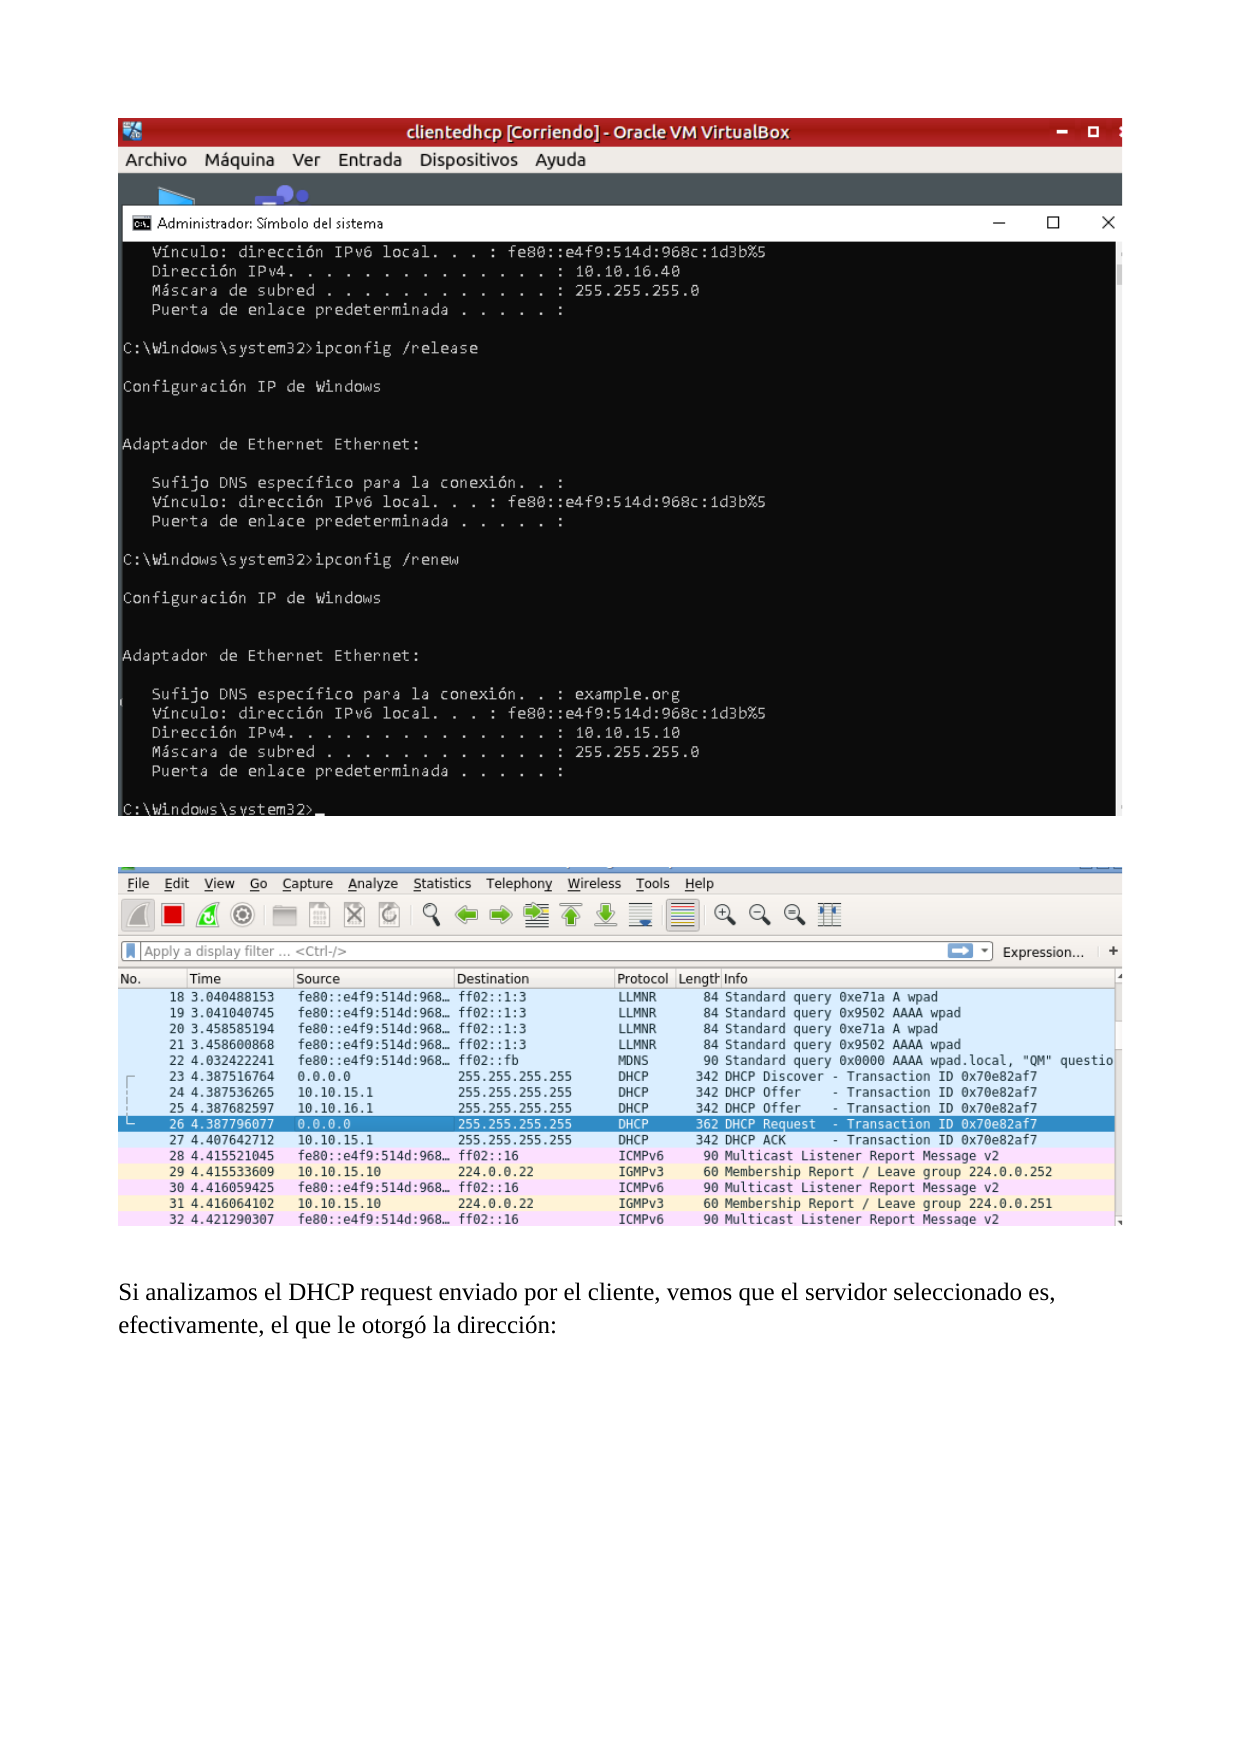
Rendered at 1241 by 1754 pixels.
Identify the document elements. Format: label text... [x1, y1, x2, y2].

picture [118, 118, 1123, 816]
text Si analizamos el DHCP request enviado por el cliente, vemos que el servidor seleccionado es, efectivamente, el que le otorgó la dirección: [118, 1277, 1122, 1339]
picture [118, 867, 1123, 1226]
